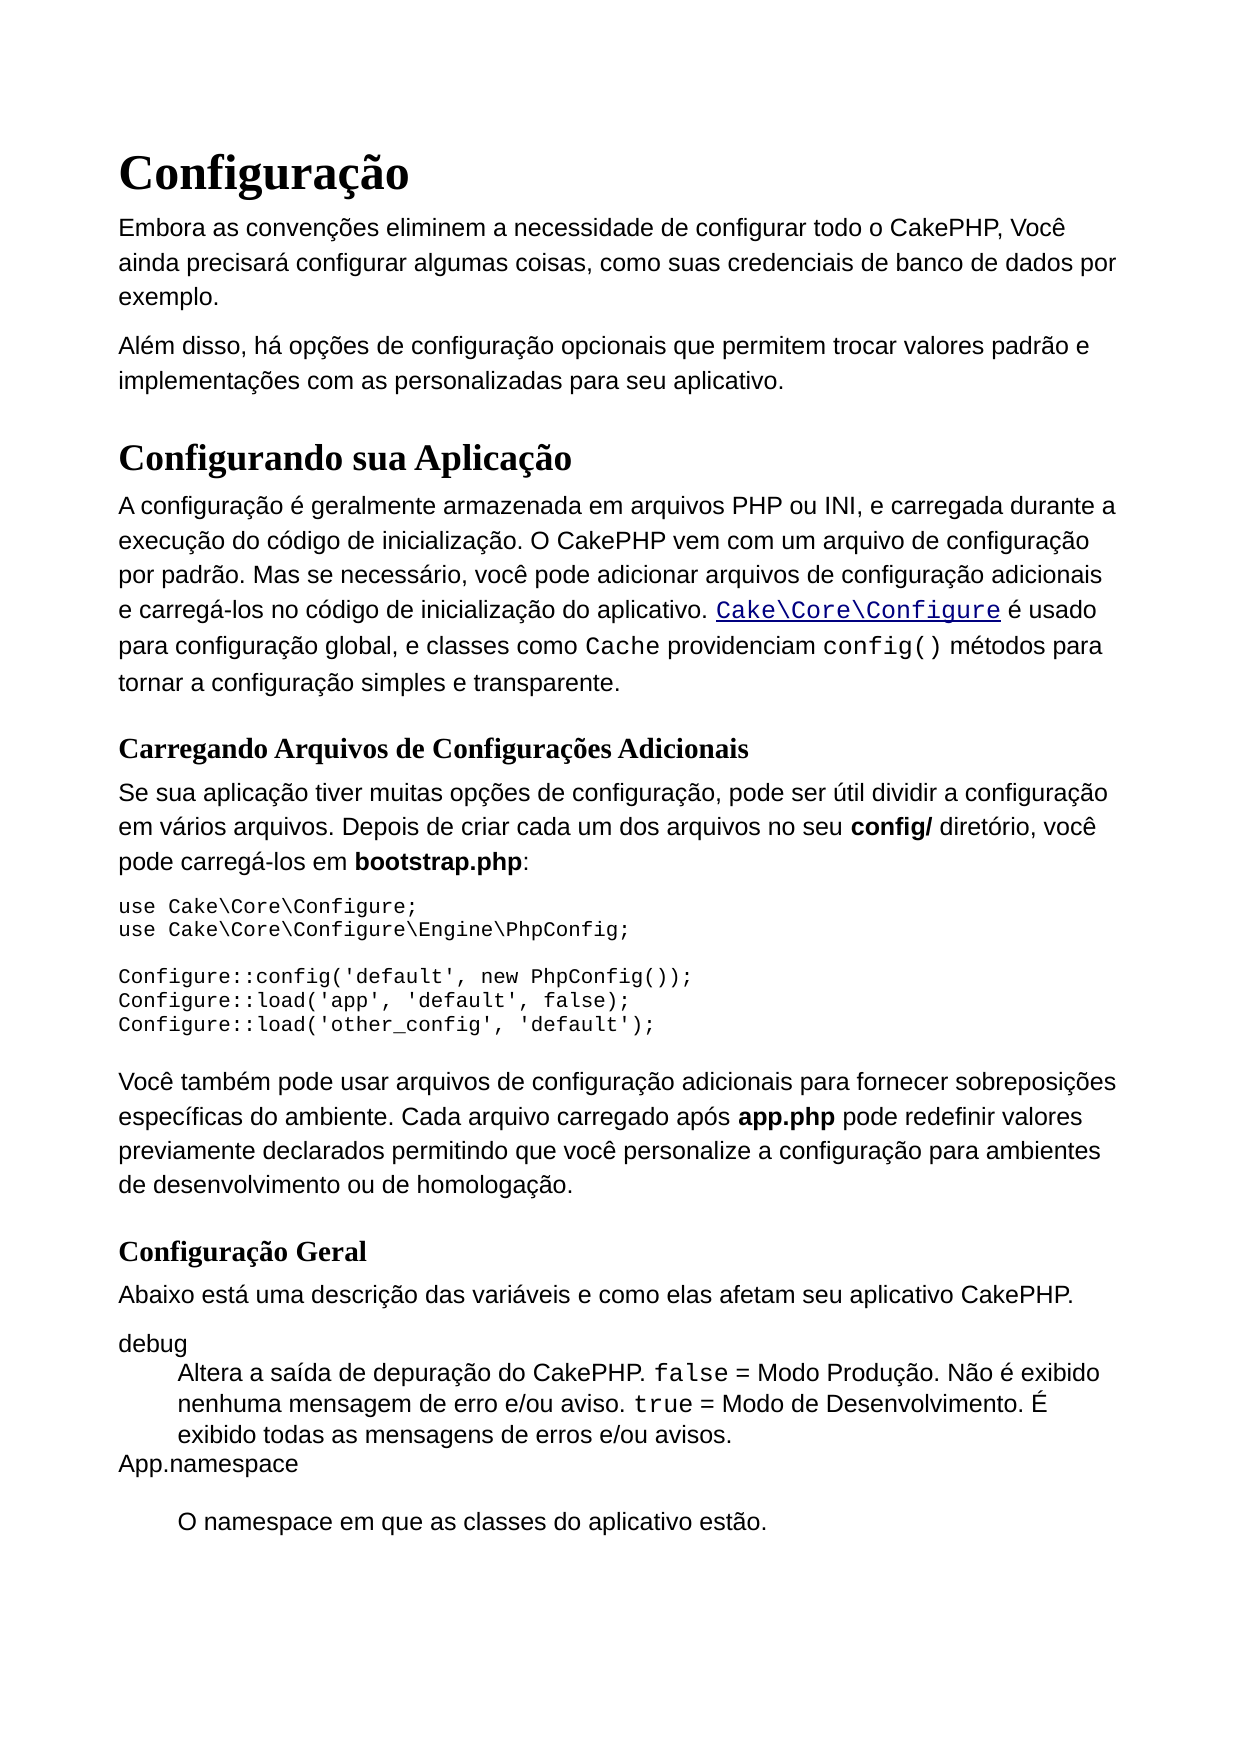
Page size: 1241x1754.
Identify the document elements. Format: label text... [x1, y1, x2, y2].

text O namespace em que as classes do aplicativo estão. [177, 1507, 1122, 1536]
text A configuração é geralmente armazenada em arquivos PHP ou INI, e carregada durante a execução do código de inicialização. O CakePHP vem com um arquivo de configuração por padrão. Mas se necessário, você pode adicionar arquivos de configuração adicionais e carregá-los no código de inicialização do aplicativo. Cake\Core\Configure é usado para configuração global, e classes como Cache providenciam config() métodos para tornar a configuração simples e transparente. [118, 491, 1122, 697]
text Abaixo está uma descrição das variáveis e como elas afetam seu aplicativo CakePHP. [118, 1280, 1122, 1309]
text Além disso, há opções de configuração opcionais que permitem trocar valores padrão e implementações com as personalizadas para seu aplicativo. [118, 331, 1122, 394]
subtitle Carregando Arquivos de Configurações Adicionais [118, 732, 1122, 765]
text Embora as convenções eliminem a necessidade de configurar todo o CakePHP, Você ainda precisará configurar algumas coisas, como suas credenciais de banco de dados por exemplo. [118, 213, 1122, 311]
subtitle Configuração Geral [118, 1234, 1122, 1268]
subtitle Configuração [118, 143, 1122, 201]
text use Cake\Core\Configure\Engine\PhpConfig; [118, 919, 1122, 943]
subtitle App.namespace [118, 1448, 1122, 1477]
subtitle Configurando sua Aplicação [118, 436, 1122, 479]
text Configure::load('other_config', 'default'); [118, 1014, 1122, 1037]
text Configure::config('default', new PhpConfig()); [118, 967, 1122, 990]
subtitle debug [118, 1329, 1122, 1358]
text use Cake\Core\Configure; [118, 896, 1122, 919]
list Altera a saída de depuração do CakePHP. false = Modo Produção. Não é exibido nenhuma mensagem de erro e/ou aviso. true = Modo de Desenvolvimento. É exibido todas as mensagens de erros e/ou avisos. [177, 1358, 1122, 1448]
text Se sua aplicação tiver muitas opções de configuração, pode ser útil dividir a configuração em vários arquivos. Depois de criar cada um dos arquivos no seu config/ diretório, você pode carregá-los em bootstrap.php: [118, 778, 1122, 875]
text Você também pode usar arquivos de configuração adicionais para fornecer sobreposições específicas do ambiente. Cada arquivo carregado após app.php pode redefinir valores previamente declarados permitindo que você personalize a configuração para ambientes de desenvolvimento ou de homologação. [118, 1067, 1122, 1199]
text Configure::load('app', 'default', false); [118, 990, 1122, 1014]
